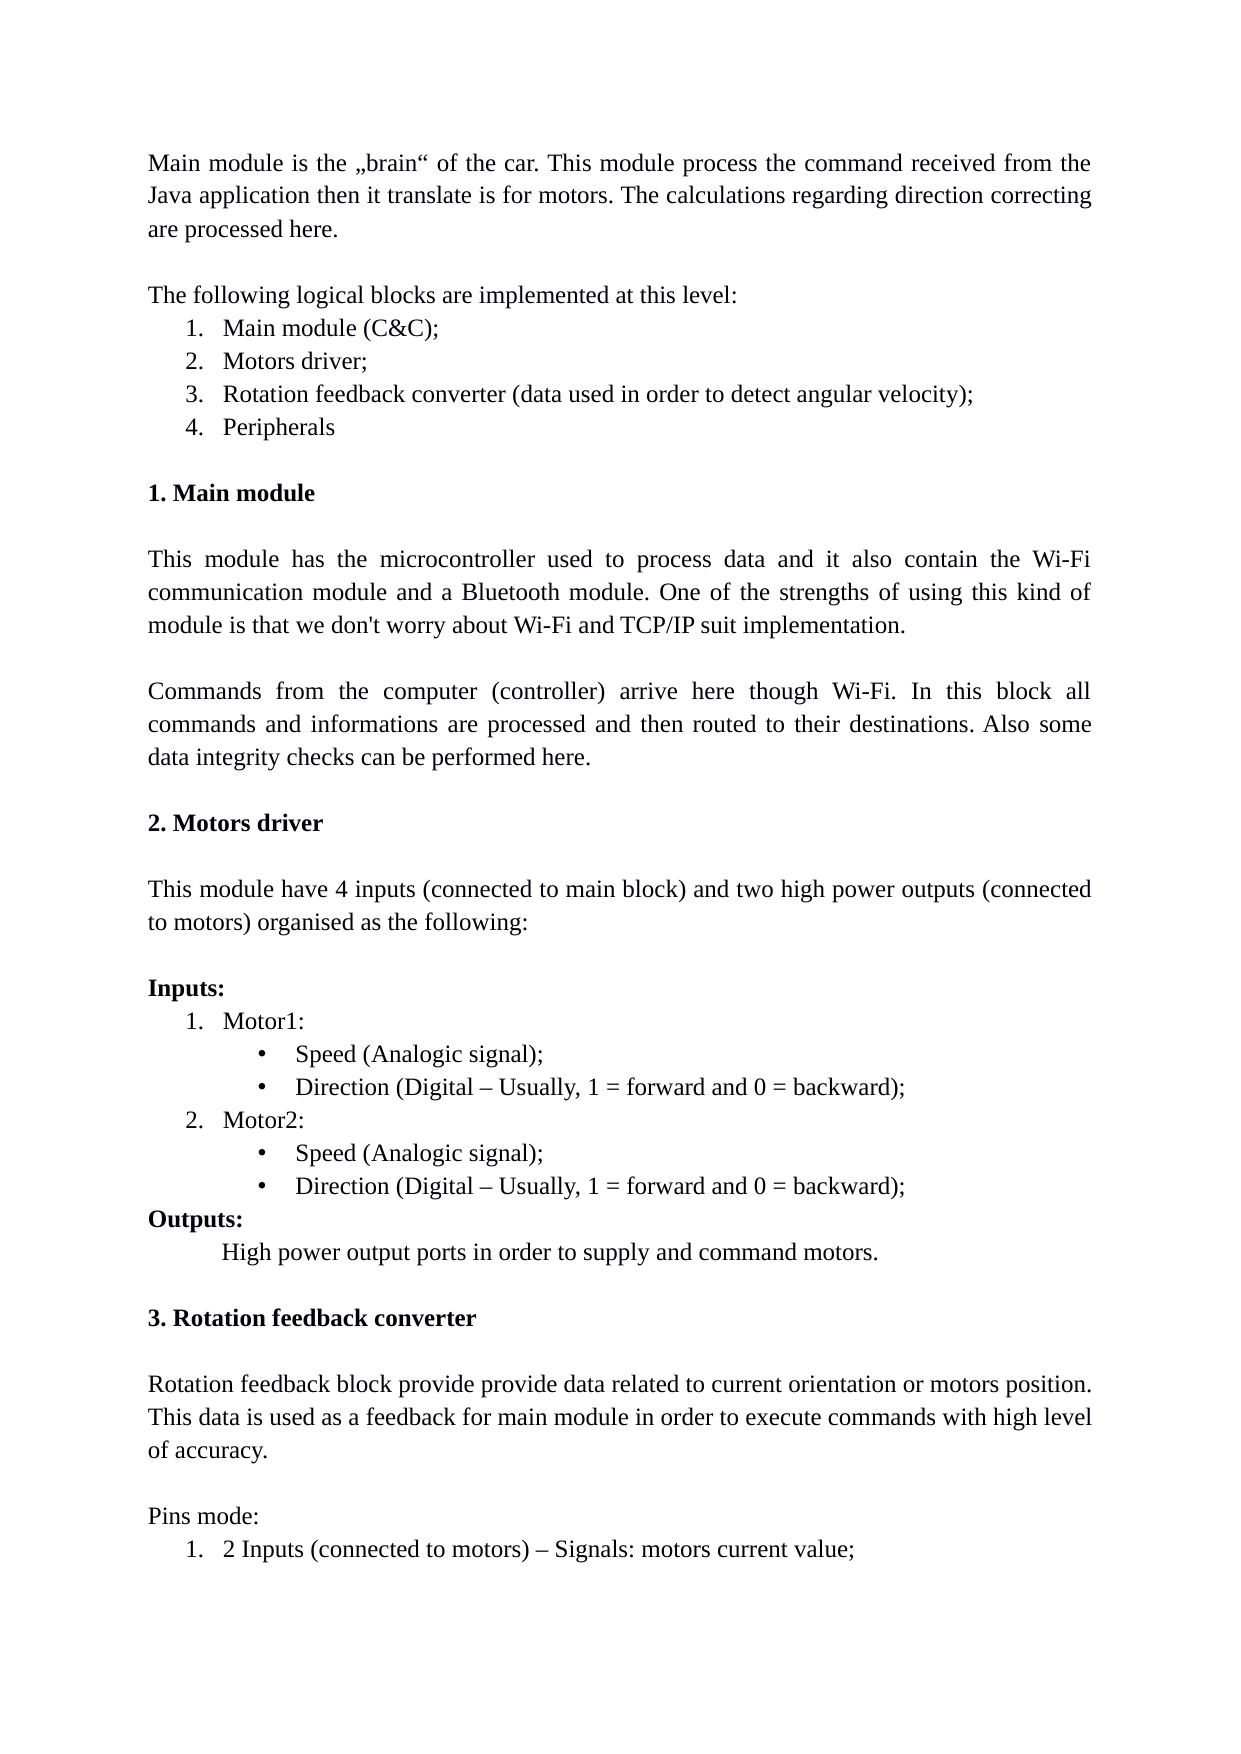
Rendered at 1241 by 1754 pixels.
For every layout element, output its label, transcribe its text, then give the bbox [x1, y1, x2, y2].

text Rotation feedback block provide provide data related to current orientation or motors position. This data is used as a feedback for main module in order to execute commands with high level of accuracy. [148, 1369, 1093, 1464]
list Motors driver; [185, 346, 1093, 374]
text Pins mode: [148, 1501, 1093, 1530]
text Commands from the computer (controller) arrive here though Wi-Fi. In this block all commands and informations are processed and then routed to their destinations. Also some data integrity checks can be performed here. [148, 676, 1093, 771]
text 3. Rotation feedback converter [148, 1303, 1093, 1332]
text The following logical blocks are implemented at this level: [148, 280, 1093, 308]
list Direction (Digital – Usually, 1 = forward and 0 = backward); [258, 1072, 1093, 1101]
list Speed (Analogic signal); [258, 1039, 1093, 1068]
text This module have 4 inputs (connected to main block) and two high power outputs (connected to motors) organised as the following: [148, 874, 1093, 936]
list Main module (C&C); [185, 313, 1093, 341]
text High power output ports in order to supply and command motors. [221, 1237, 1093, 1266]
list Direction (Digital – Usually, 1 = forward and 0 = backward); [258, 1171, 1093, 1200]
text Outputs: [148, 1204, 1093, 1233]
text Inputs: [148, 973, 1093, 1002]
list 2 Inputs (connected to motors) – Signals: motors current value; [185, 1534, 1093, 1563]
list Motor1: [185, 1006, 1093, 1035]
text 1. Main module [148, 478, 1093, 507]
list Peripherals [185, 412, 1093, 441]
list Motor2: [185, 1105, 1093, 1134]
list Rotation feedback converter (data used in order to detect angular velocity); [185, 379, 1093, 407]
text Main module is the „brain“ of the car. This module process the command received from the Java application then it translate is for motors. The calculations regarding direction correcting are processed here. [148, 148, 1093, 242]
text 2. Motors driver [148, 808, 1093, 837]
list Speed (Analogic signal); [258, 1138, 1093, 1167]
text This module has the microcontroller used to process data and it also contain the Wi-Fi communication module and a Bluetooth module. One of the strengths of using this kind of module is that we don't worry about Wi-Fi and TCP/IP suit implementation. [148, 544, 1093, 639]
